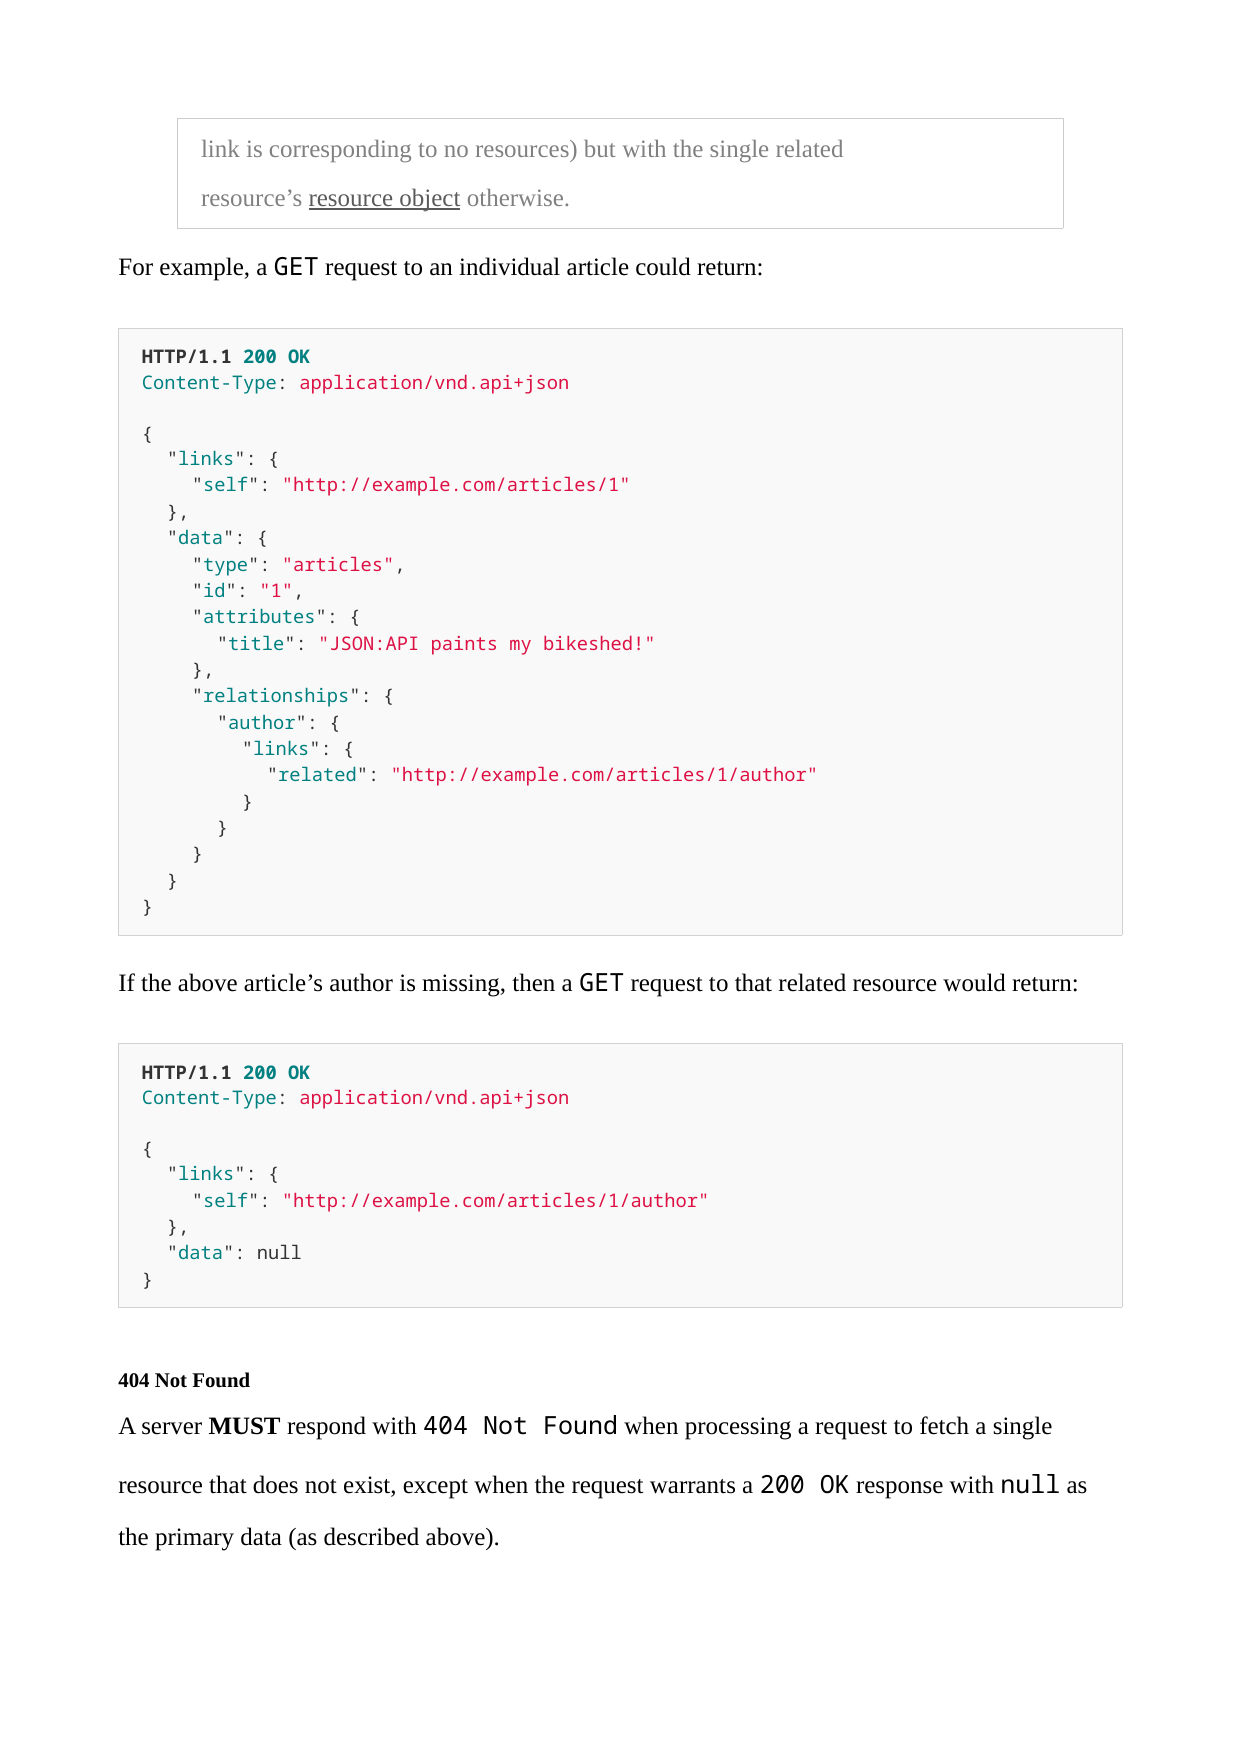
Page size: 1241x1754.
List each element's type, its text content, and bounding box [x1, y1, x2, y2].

text "links": { [119, 1145, 1122, 1171]
text "title": "JSON:API paints my bikeshed!" [119, 614, 1122, 641]
text Content-Type: application/vnd.api+json [119, 1069, 1122, 1094]
text { [119, 404, 1122, 430]
text link is corresponding to no resources) but with the single related resource’s resource object otherwise. [178, 119, 1063, 228]
text "relationships": { [119, 667, 1122, 693]
text } [119, 825, 1122, 851]
text "attributes": { [119, 588, 1122, 614]
text "id": "1", [119, 561, 1122, 588]
text "self": "http://example.com/articles/1" [119, 456, 1122, 482]
text For example, a GET request to an individual article could return: [118, 249, 1122, 283]
text }, [354, 641, 360, 649]
subtitle 404 Not Found [118, 1368, 1122, 1392]
text "self": "http://example.com/articles/1/author" [119, 1171, 1122, 1198]
text If the above article’s author is missing, then a GET request to that related resource would return: [118, 964, 1122, 998]
text }, [678, 1198, 684, 1206]
text HTTP/1.1 200 OK [119, 329, 1122, 354]
text }, [476, 482, 482, 490]
text HTTP/1.1 200 OK [119, 1044, 1122, 1069]
text }, [546, 641, 551, 649]
text } [119, 799, 1122, 825]
text } [119, 878, 1122, 935]
text Content-Type: application/vnd.api+json [119, 354, 1122, 379]
text } [119, 851, 1122, 878]
text }, [119, 1198, 1122, 1224]
text } [584, 772, 590, 780]
text } [119, 772, 1122, 799]
text "related": "http://example.com/articles/1/author" [119, 746, 1122, 772]
text }, [119, 641, 1122, 667]
text "links": { [119, 719, 1122, 746]
text "links": { [119, 430, 1122, 456]
text "author": { [119, 693, 1122, 719]
text { [119, 1119, 1122, 1145]
text }, [119, 482, 1122, 509]
text }, [476, 1198, 482, 1206]
text "type": "articles", [119, 535, 1122, 561]
text } [787, 772, 793, 780]
text A server MUST respond with 404 Not Found when processing a request to fetch a single resource that does not exist, except when the request warrants a 200 OK response with null as the primary data (as described above). [118, 1408, 1122, 1550]
text "data": null [119, 1224, 1122, 1250]
text "data": { [119, 509, 1122, 535]
text } [119, 1250, 1122, 1307]
